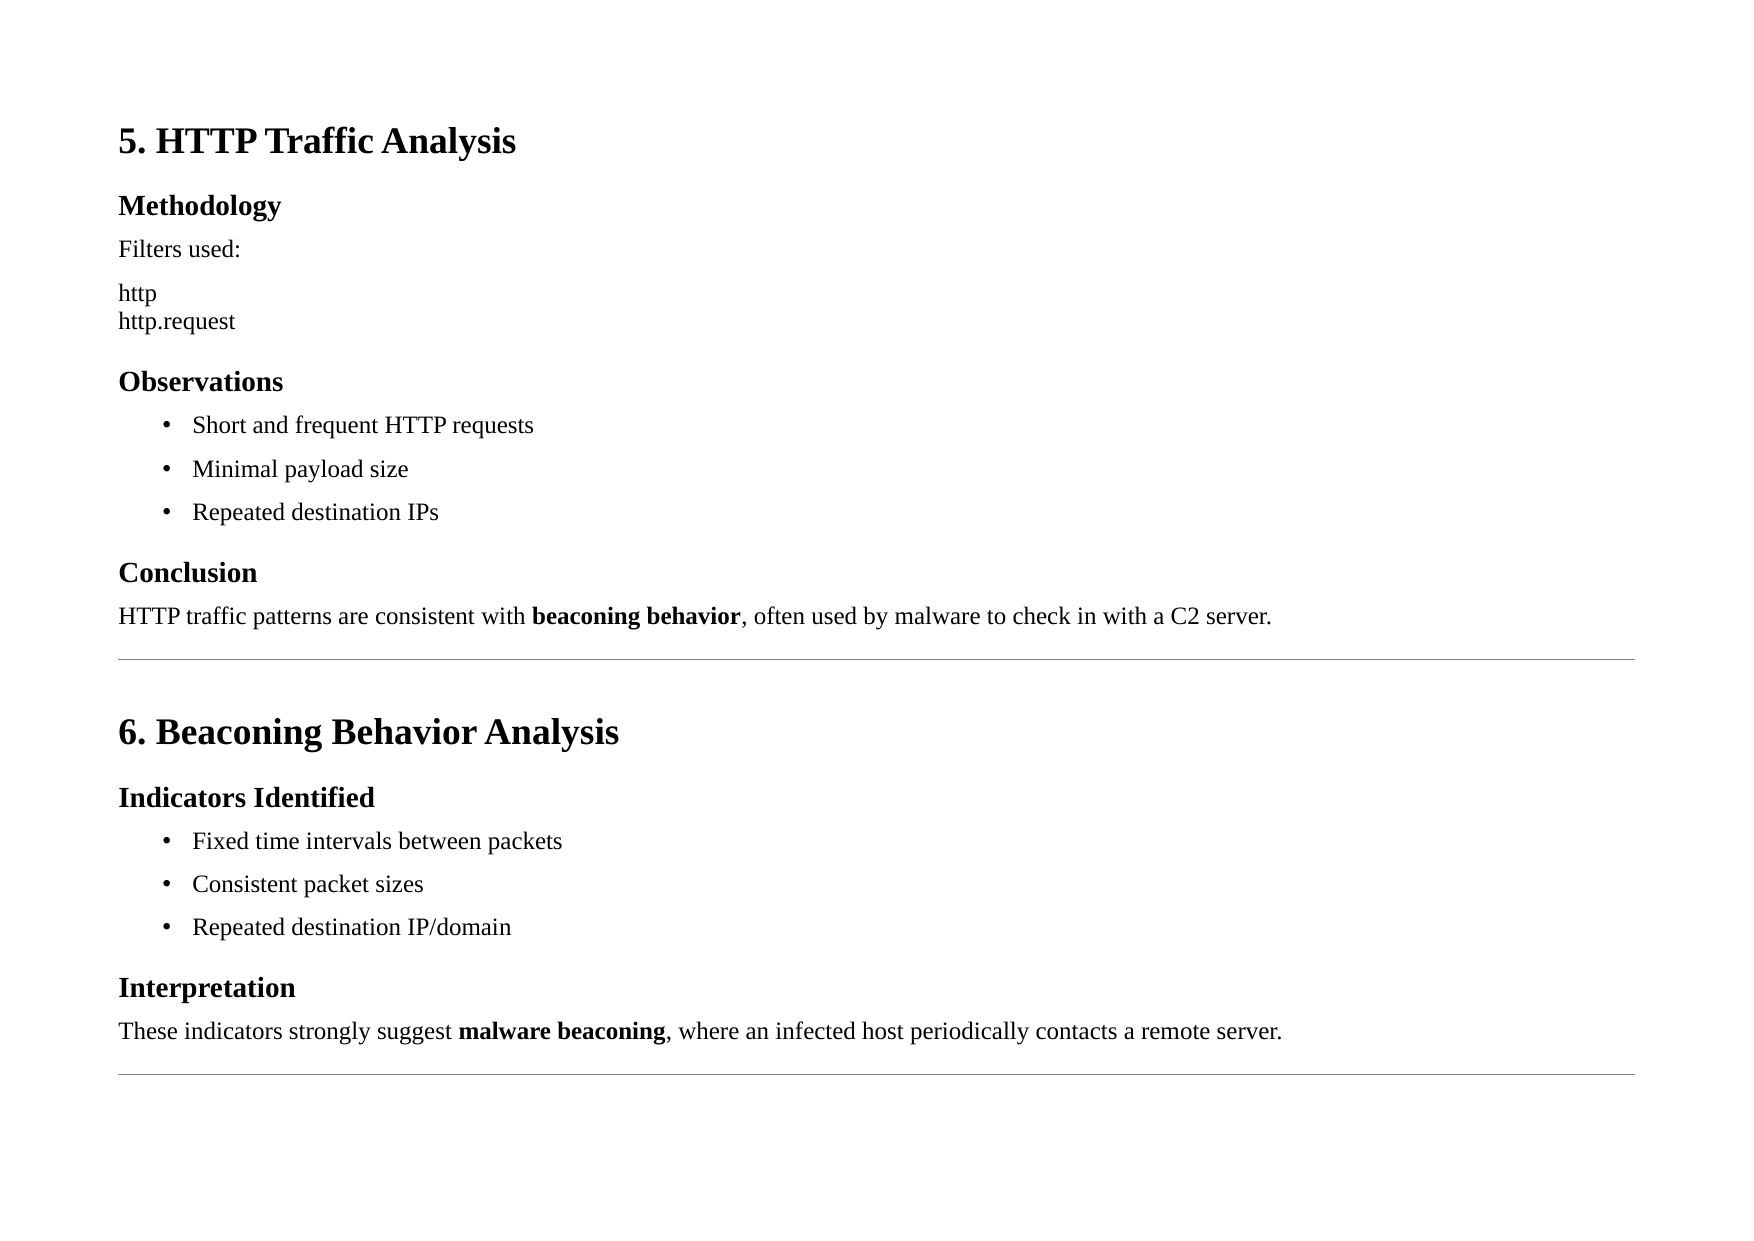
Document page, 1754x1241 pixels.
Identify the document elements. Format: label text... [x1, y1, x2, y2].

list Consistent packet sizes [162, 869, 1635, 898]
list Minimal payload size [162, 454, 1635, 482]
subtitle Methodology [118, 188, 1635, 222]
text These indicators strongly suggest malware beaconing, where an infected host periodically contacts a remote server. [118, 1016, 1635, 1045]
text http.request [118, 306, 1635, 335]
subtitle 5. HTTP Traffic Analysis [118, 118, 1635, 161]
subtitle 6. Beaconing Behavior Analysis [118, 709, 1635, 753]
subtitle Observations [118, 364, 1635, 398]
text HTTP traffic patterns are consistent with beaconing behavior, often used by malware to check in with a C2 server. [118, 601, 1635, 630]
text http [118, 278, 1635, 306]
list Repeated destination IP/domain [162, 912, 1635, 941]
list Repeated destination IPs [162, 497, 1635, 526]
list Short and frequent HTTP requests [162, 410, 1635, 439]
subtitle Interpretation [118, 970, 1635, 1004]
subtitle Conclusion [118, 555, 1635, 588]
subtitle Indicators Identified [118, 780, 1635, 813]
list Fixed time intervals between packets [162, 826, 1635, 854]
text Filters used: [118, 234, 1635, 263]
